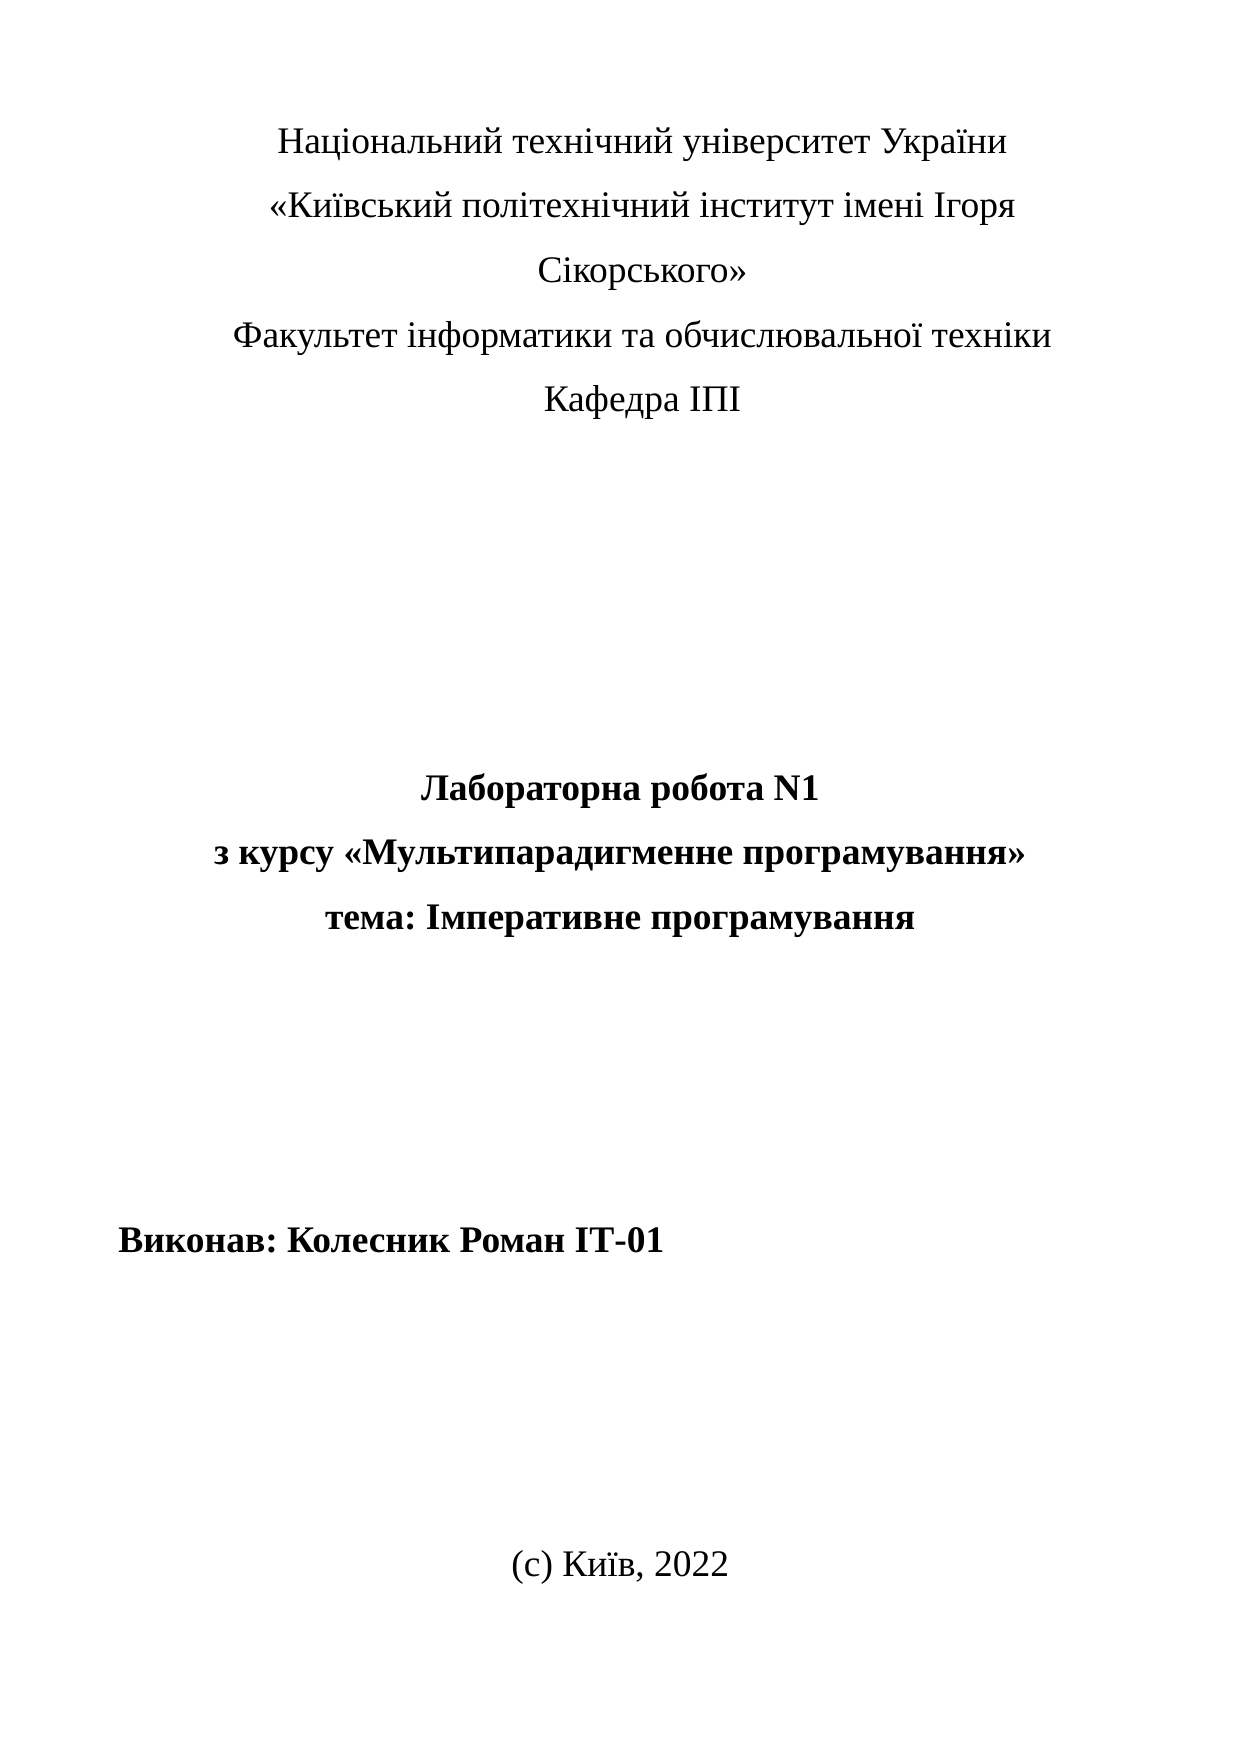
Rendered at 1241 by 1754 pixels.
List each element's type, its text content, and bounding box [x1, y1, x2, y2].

text Національний технічний університет України [162, 118, 1122, 161]
text Кафедра ІПІ [162, 377, 1122, 420]
text Виконав: Колесник Роман ІТ-01 [118, 1218, 1122, 1261]
text (c) Київ, 2022 [118, 1541, 1122, 1584]
text з курсу «Мультипарадигменне програмування» [118, 830, 1122, 873]
text Факультет інформатики та обчислювальної техніки [162, 312, 1122, 355]
text «Київський політехнічний інститут імені Ігоря Сікорського» [162, 183, 1122, 291]
text тема: Імперативне програмування [118, 894, 1122, 937]
text Лабораторна робота N1 [118, 765, 1122, 808]
